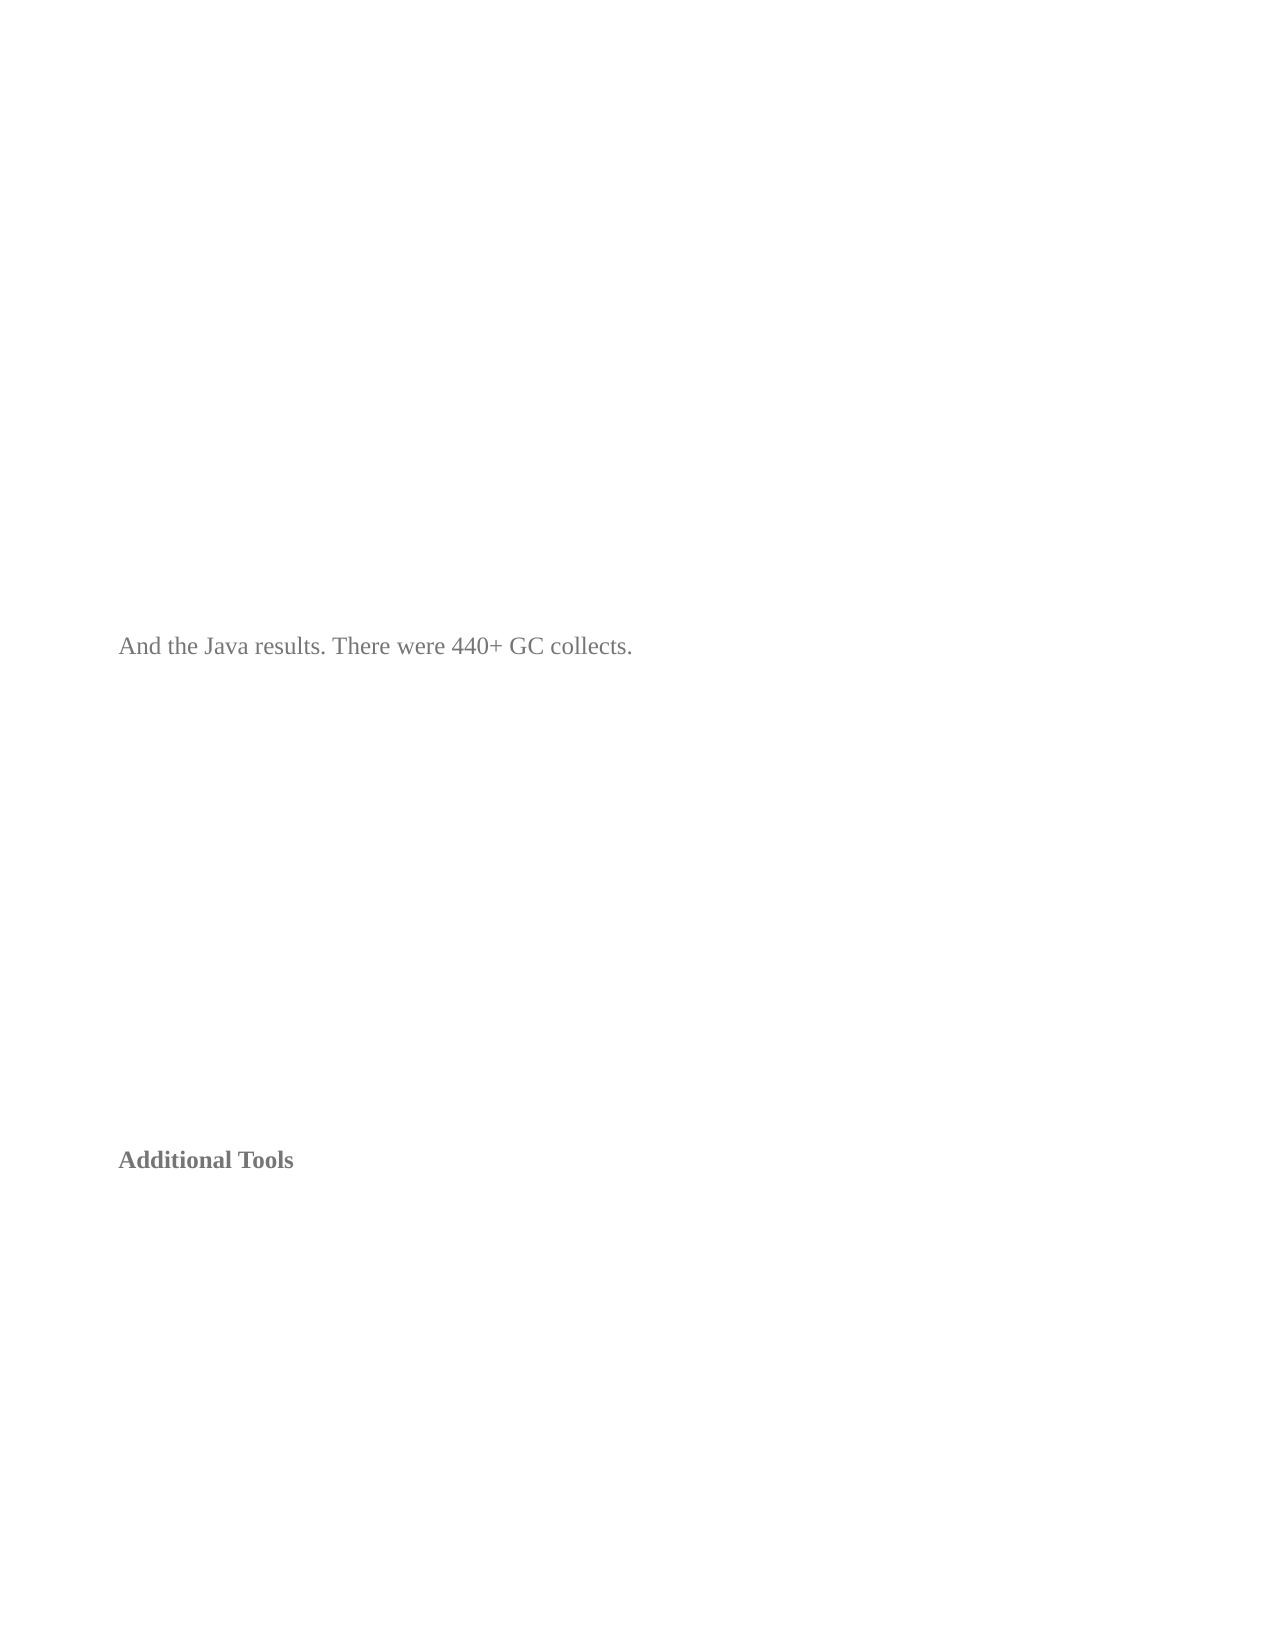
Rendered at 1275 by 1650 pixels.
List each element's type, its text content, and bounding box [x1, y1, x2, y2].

text And the Java results. There were 440+ GC collects. Additional Tools [118, 118, 1157, 1516]
